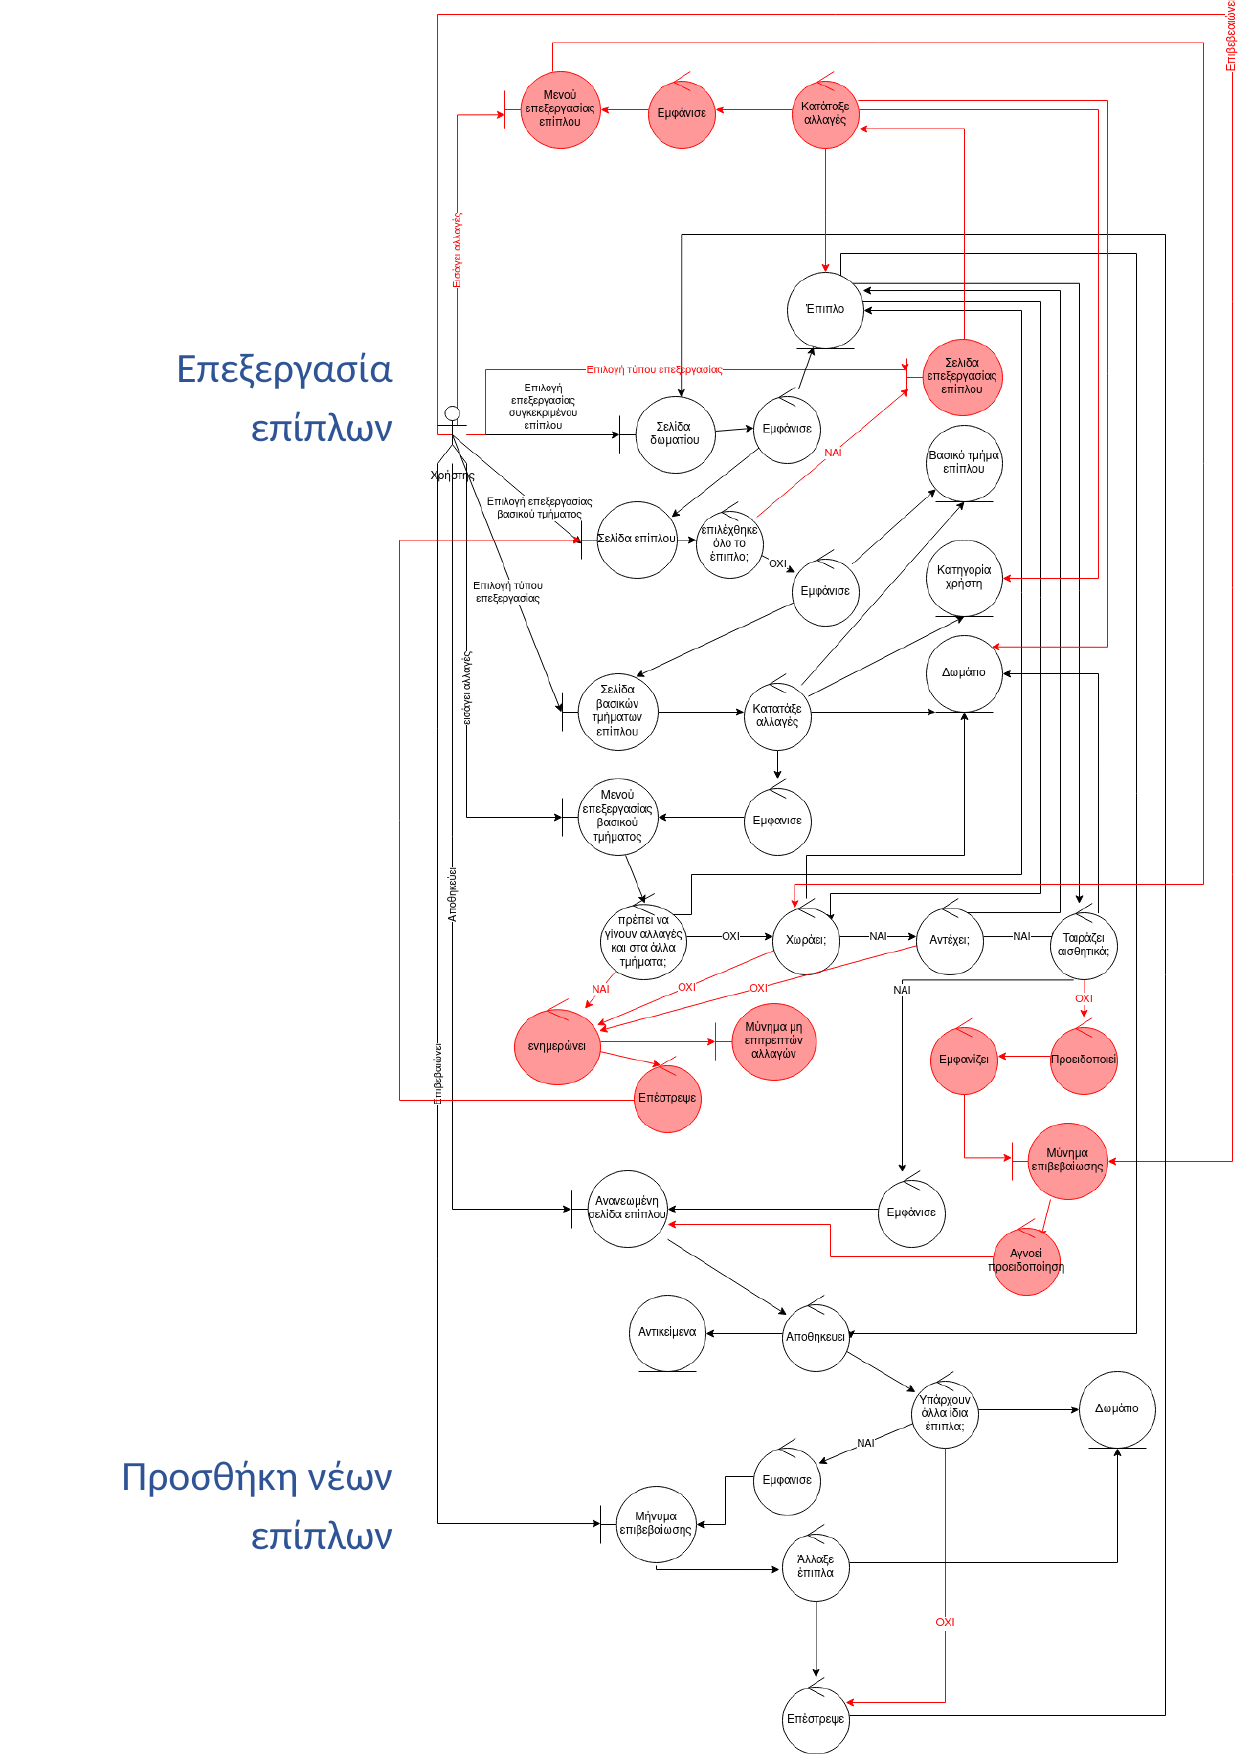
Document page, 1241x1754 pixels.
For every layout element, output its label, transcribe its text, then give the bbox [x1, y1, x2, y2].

subtitle Επεξεργασία επίπλων [118, 342, 392, 451]
subtitle Προσθήκη νέων επίπλων [118, 1450, 392, 1559]
picture [392, 0, 1240, 1754]
